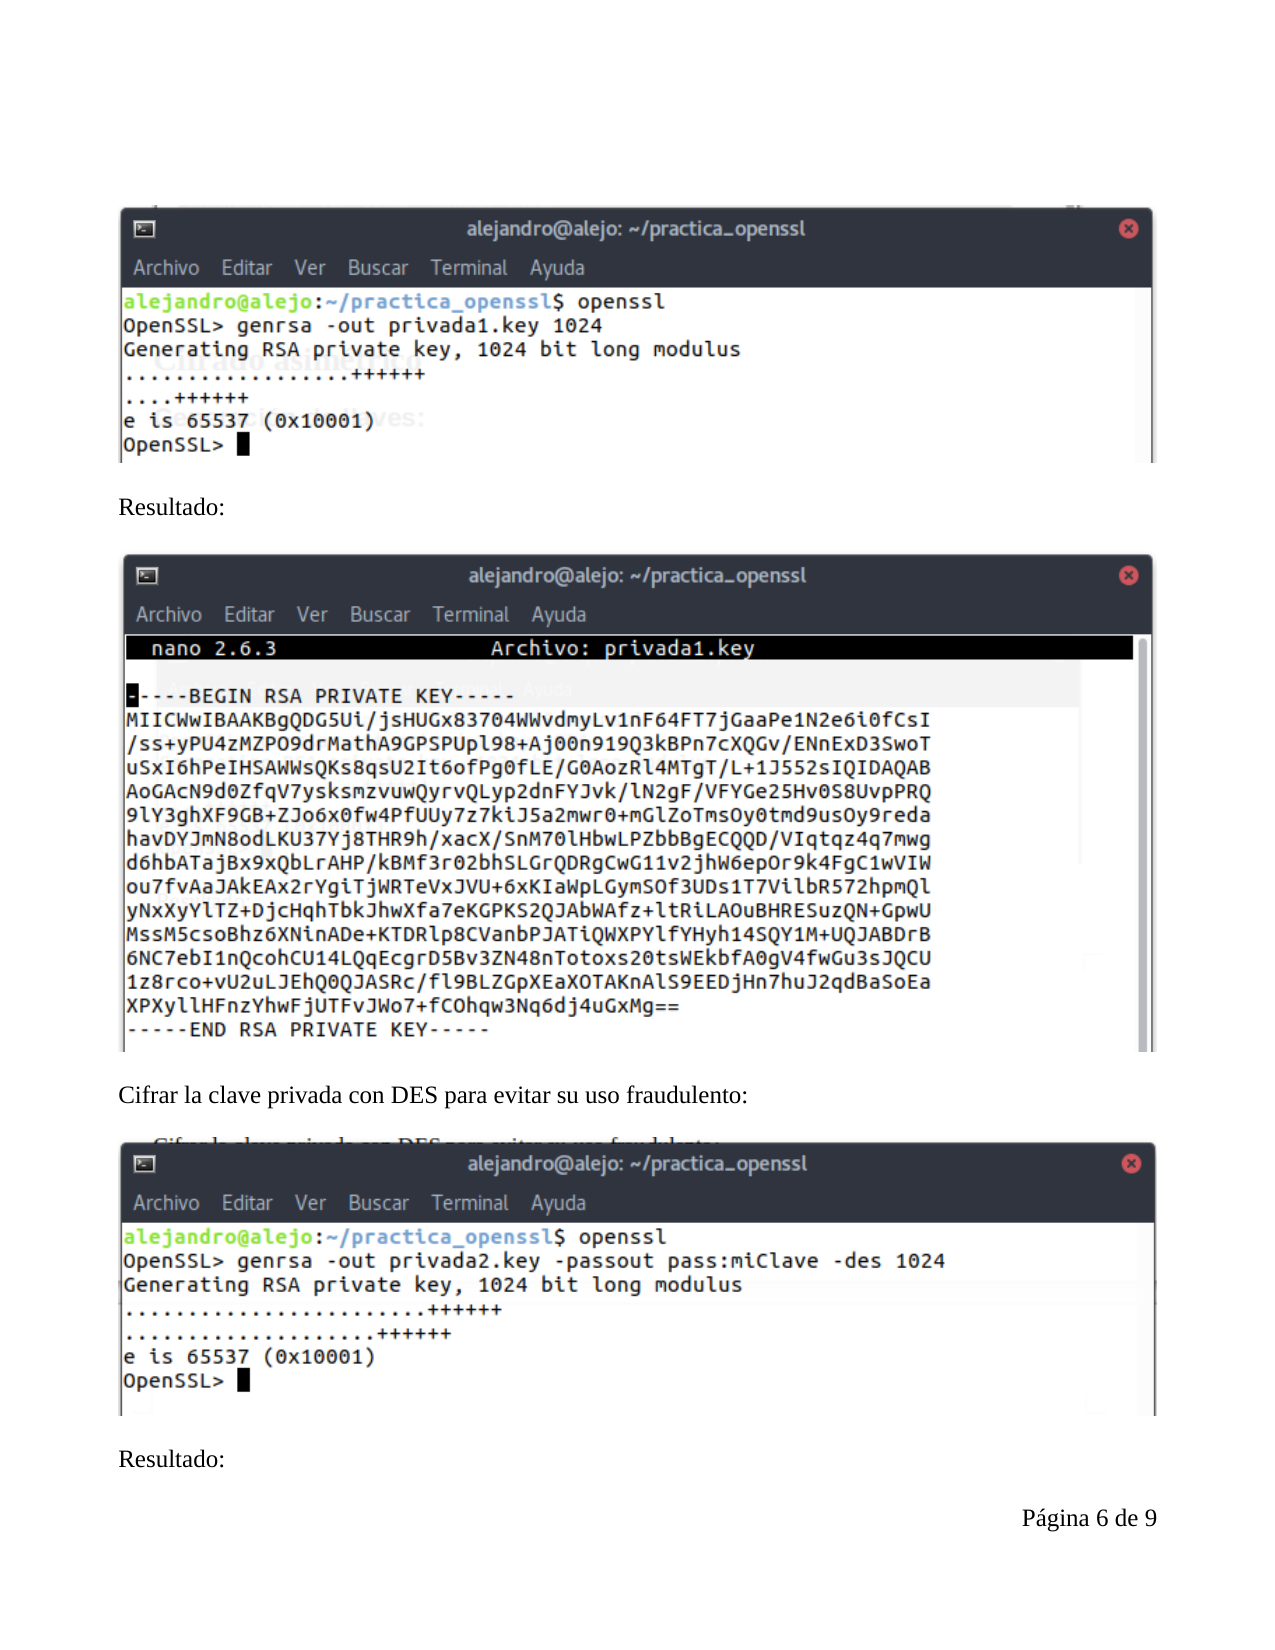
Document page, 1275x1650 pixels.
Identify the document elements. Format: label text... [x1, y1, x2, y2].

picture [118, 205, 1157, 463]
picture [118, 549, 1157, 1052]
text Cifrar la clave privada con DES para evitar su uso fraudulento: [118, 1080, 1157, 1109]
text Resultado: [118, 492, 1157, 521]
picture [118, 1137, 1157, 1416]
text Resultado: [118, 1444, 1157, 1473]
